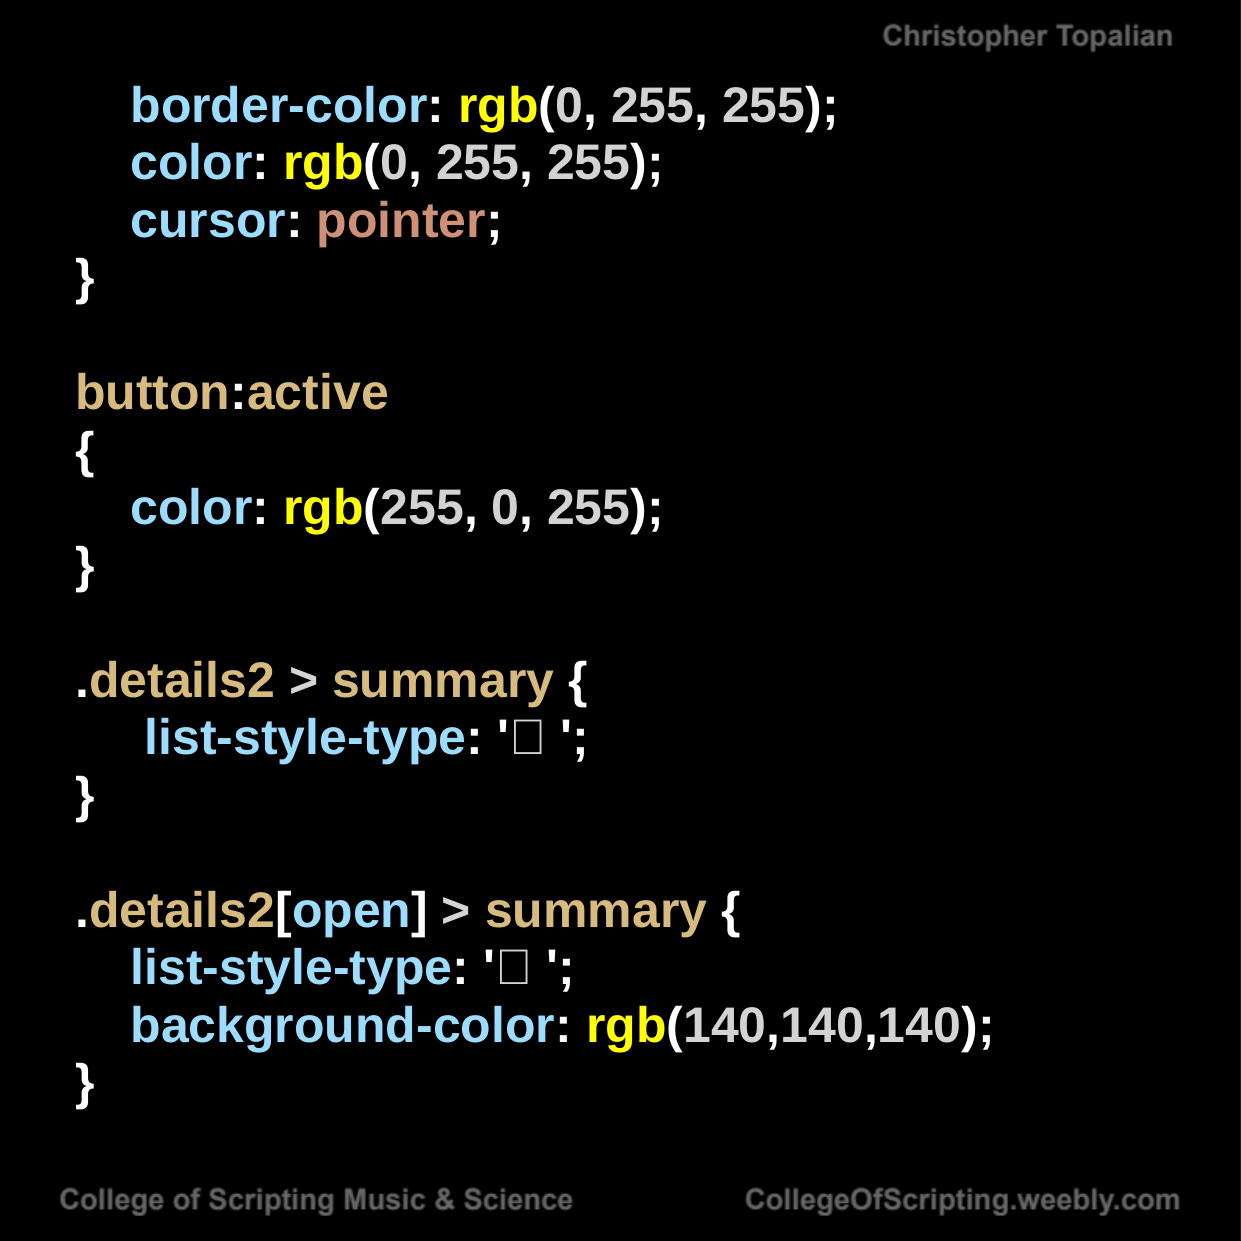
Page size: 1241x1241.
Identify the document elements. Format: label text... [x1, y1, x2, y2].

text } [75, 765, 1166, 822]
text color: rgb(0, 255, 255); [75, 132, 1166, 190]
text .details2[open] > summary { [75, 880, 1166, 937]
text button:active [75, 362, 1166, 420]
text } [75, 535, 1166, 592]
text { [75, 420, 1166, 477]
text .details2 > summary { [75, 650, 1166, 707]
text list-style-type: '📜 '; [75, 937, 1166, 995]
text background-color: rgb(140,140,140); [75, 995, 1166, 1052]
text } [75, 1052, 1166, 1110]
text cursor: pointer; [75, 190, 1166, 247]
text color: rgb(255, 0, 255); [75, 477, 1166, 535]
text } [75, 247, 1166, 305]
text border-color: rgb(0, 255, 255); [75, 75, 1166, 132]
text list-style-type: '📃 '; [75, 707, 1166, 765]
